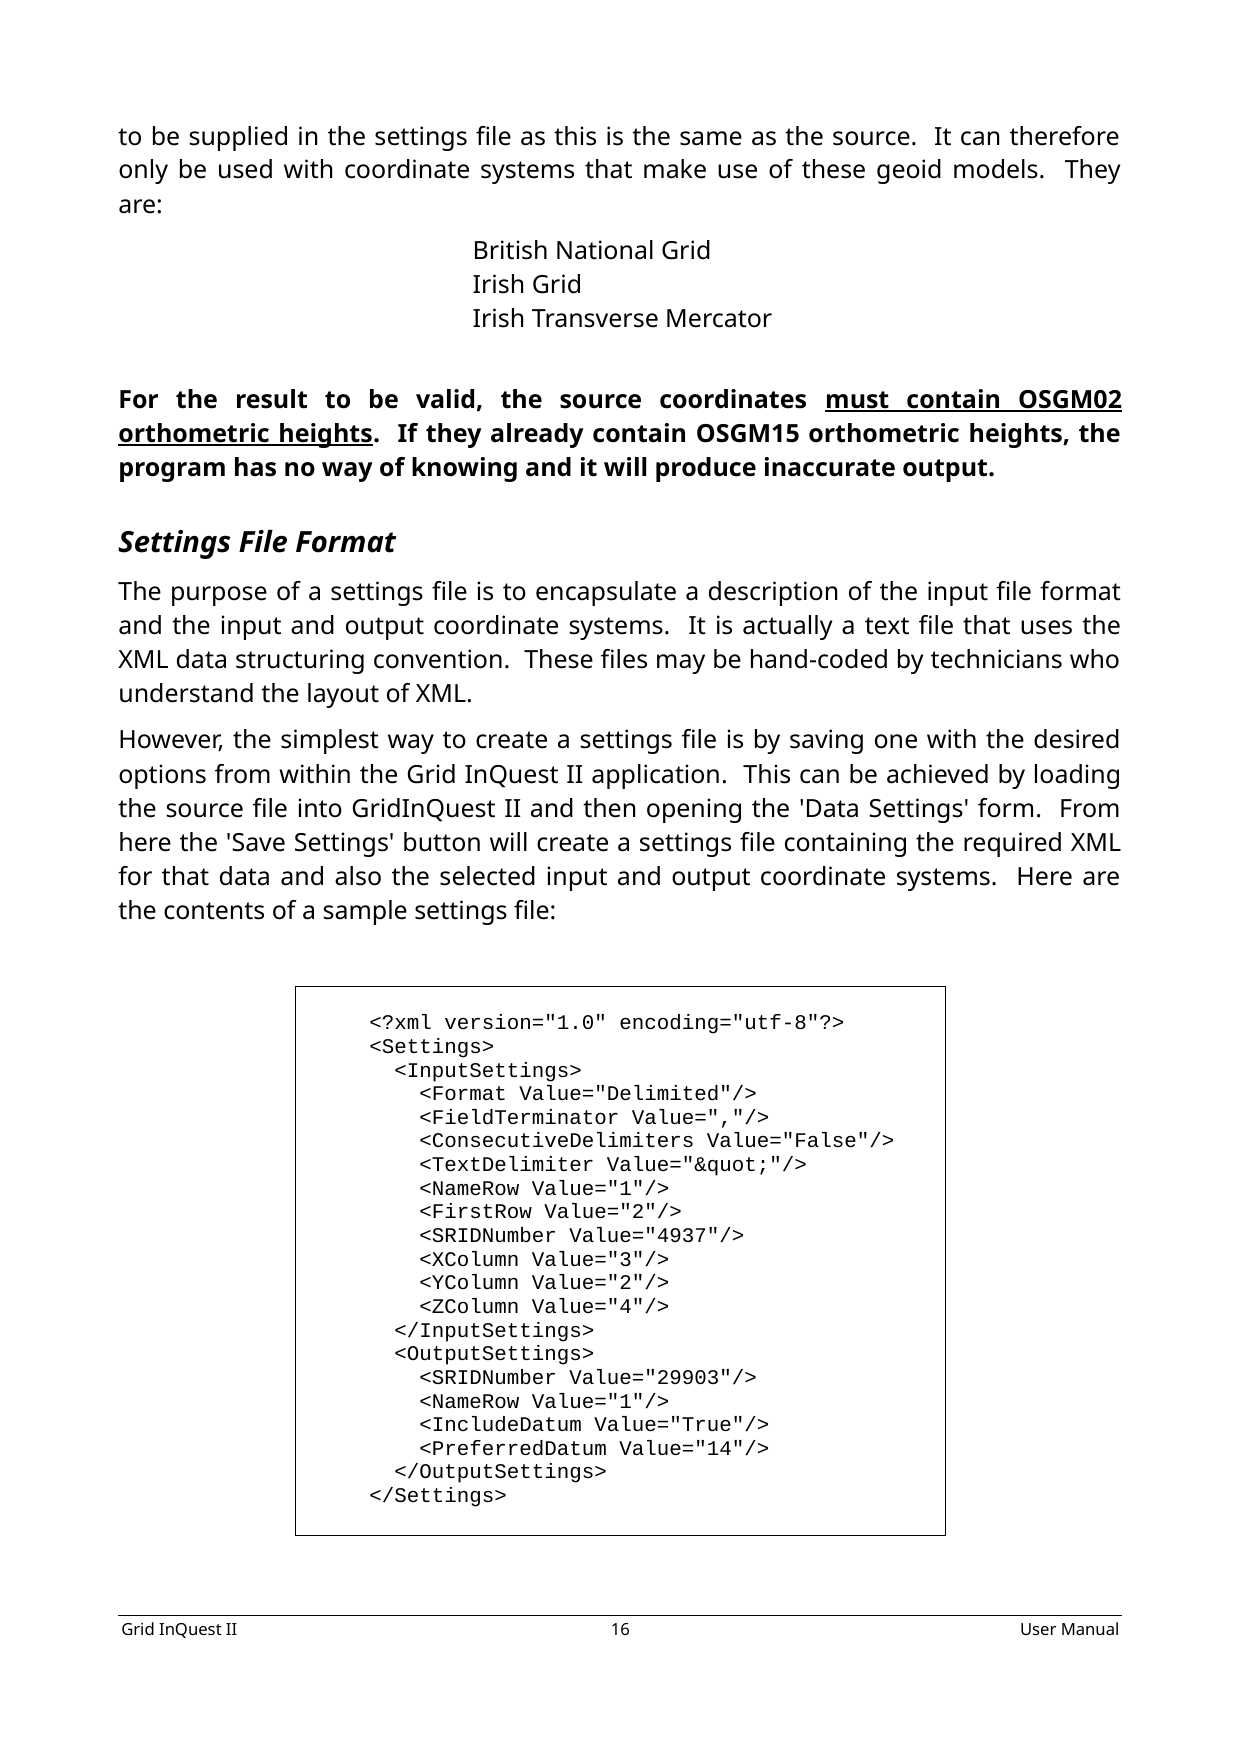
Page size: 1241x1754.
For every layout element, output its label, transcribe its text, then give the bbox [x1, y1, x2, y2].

text The purpose of a settings file is to encapsulate a description of the input file format and the input and output coordinate systems. It is actually a text file that uses the XML data structuring convention. These files may be hand-coded by technicians who understand the layout of XML. [118, 573, 1122, 710]
text British National Grid [472, 233, 1122, 267]
text <ZColumn Value="4"/> [296, 1293, 945, 1317]
text </InputSettings> [296, 1317, 945, 1340]
text <PreferredDatum Value="14"/> [296, 1435, 945, 1458]
text However, the simplest way to create a settings file is by saving one with the desired options from within the Grid InQuest II application. This can be achieved by loading the source file into GridInQuest II and then opening the 'Data Settings' form. From here the 'Save Settings' button will create a settings file containing the required XML for that data and also the selected input and output coordinate systems. Here are the contents of a sample settings file: [118, 722, 1122, 927]
text </OutputSettings> [296, 1458, 945, 1482]
text For the result to be valid, the source coordinates must contain OSGM02 orthometric heights. If they already contain OSGM15 orthometric heights, the program has no way of knowing and it will produce inaccurate output. [118, 382, 1122, 484]
text to be supplied in the settings file as this is the same as the source. It can therefore only be used with coordinate systems that make use of these geoid models. They are: [118, 118, 1122, 220]
text Irish Grid [472, 267, 1122, 301]
text <FirstRow Value="2"/> [296, 1198, 945, 1222]
text <NameRow Value="1"/> [296, 1175, 945, 1198]
text <Format Value="Delimited"/> [296, 1080, 945, 1104]
text <SRIDNumber Value="4937"/> [296, 1222, 945, 1246]
text <FieldTerminator Value=","/> [296, 1104, 945, 1127]
text <?xml version="1.0" encoding="utf-8"?> [296, 1009, 945, 1033]
text <NameRow Value="1"/> [296, 1388, 945, 1411]
text </Settings> [296, 1482, 945, 1509]
text <SRIDNumber Value="29903"/> [296, 1364, 945, 1388]
text <Settings> [296, 1033, 945, 1057]
text <IncludeDatum Value="True"/> [296, 1411, 945, 1435]
subtitle Settings File Format [118, 521, 1122, 561]
text <XColumn Value="3"/> [296, 1246, 945, 1269]
text Irish Transverse Mercator [472, 301, 1122, 335]
text <YColumn Value="2"/> [296, 1269, 945, 1293]
text <OutputSettings> [296, 1340, 945, 1364]
text <TextDelimiter Value="&quot;"/> [296, 1151, 945, 1175]
text <ConsecutiveDelimiters Value="False"/> [296, 1127, 945, 1151]
text <InputSettings> [296, 1057, 945, 1080]
